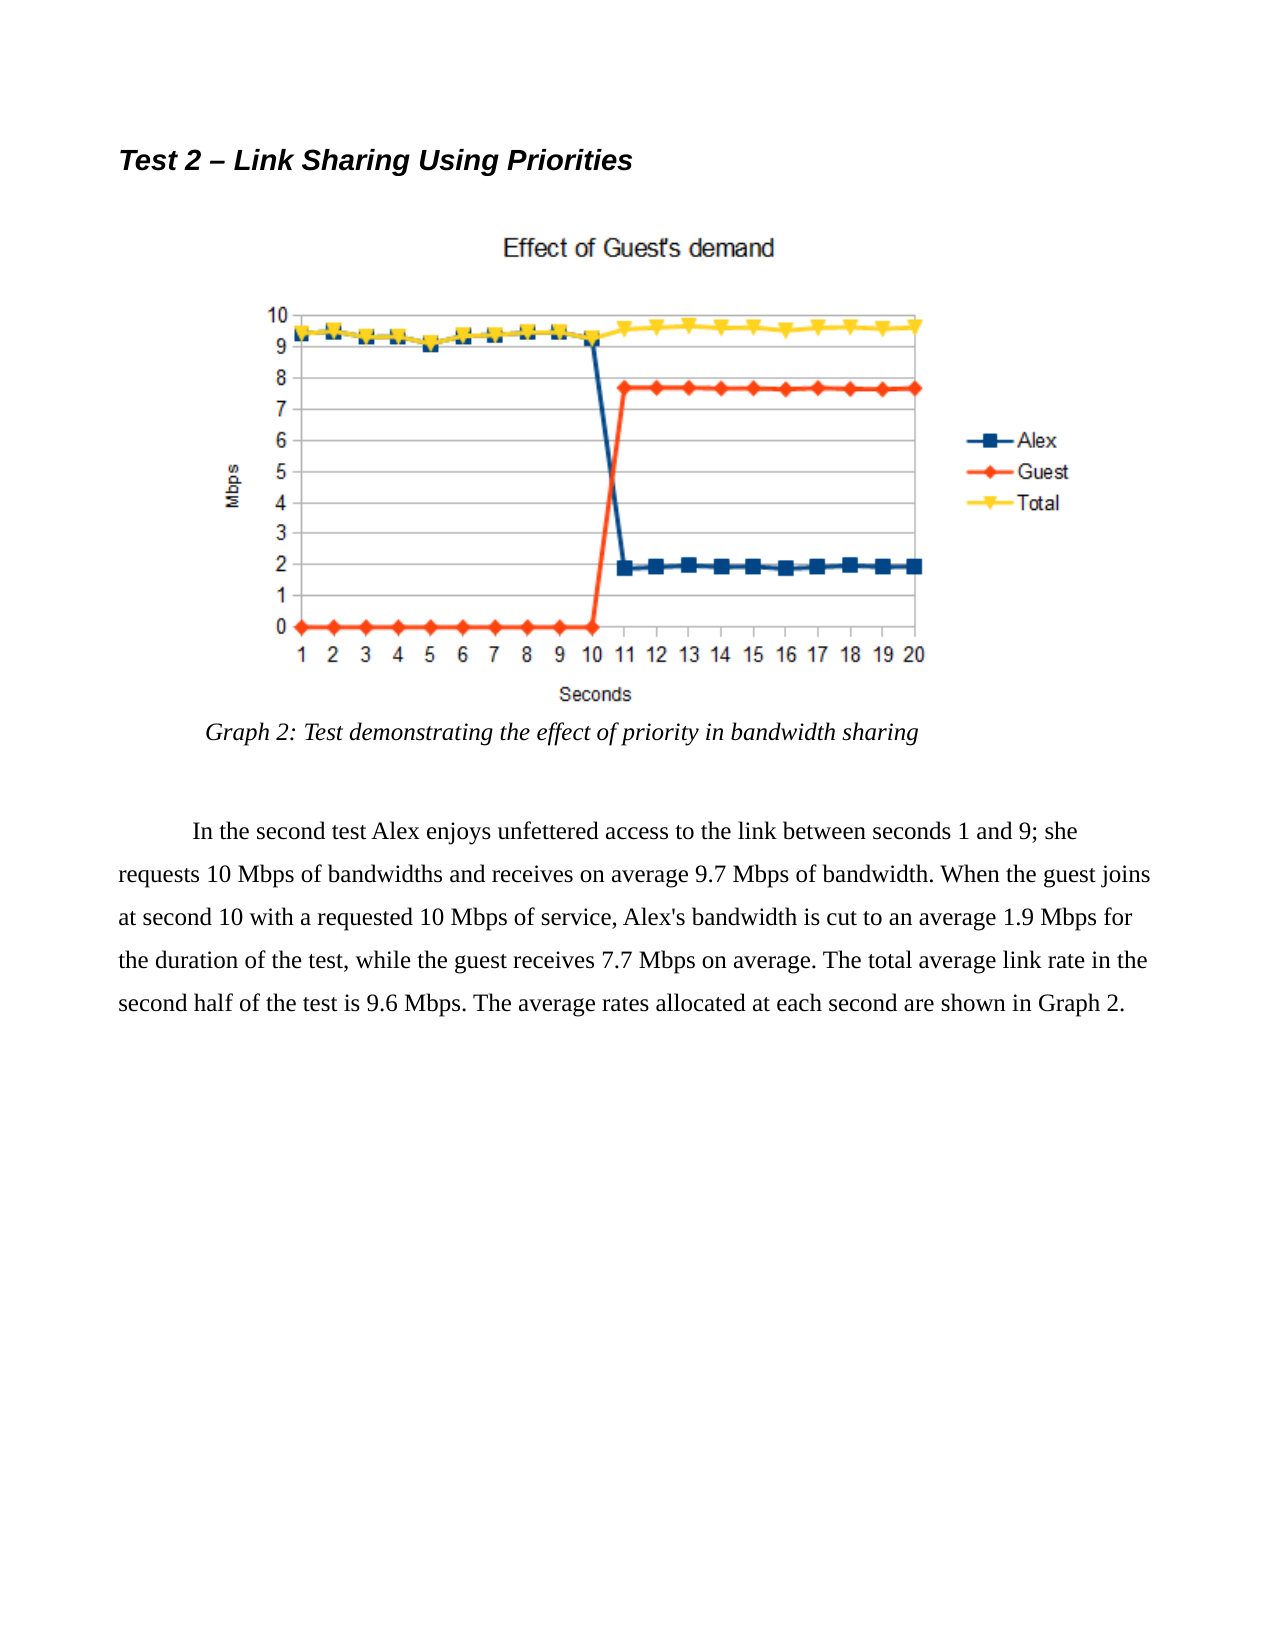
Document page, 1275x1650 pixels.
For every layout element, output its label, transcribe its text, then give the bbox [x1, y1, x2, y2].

text Graph 2: Test demonstrating the effect of priority in bandwidth sharing [205, 717, 1070, 746]
text In the second test Alex enjoys unfettered access to the link between seconds 1 and 9; she requests 10 Mbps of bandwidths and receives on average 9.7 Mbps of bandwidth. When the guest joins at second 10 with a requested 10 Mbps of service, Alex's bandwidth is cut to an average 1.9 Mbps for the duration of the test, while the guest receives 7.7 Mbps on average. The total average link rate in the second half of the test is 9.6 Mbps. The average rates allocated at each second are shown in Graph 2. [118, 816, 1157, 1017]
subtitle Test 2 – Link Sharing Using Priorities [118, 143, 1157, 177]
picture [205, 218, 1071, 717]
